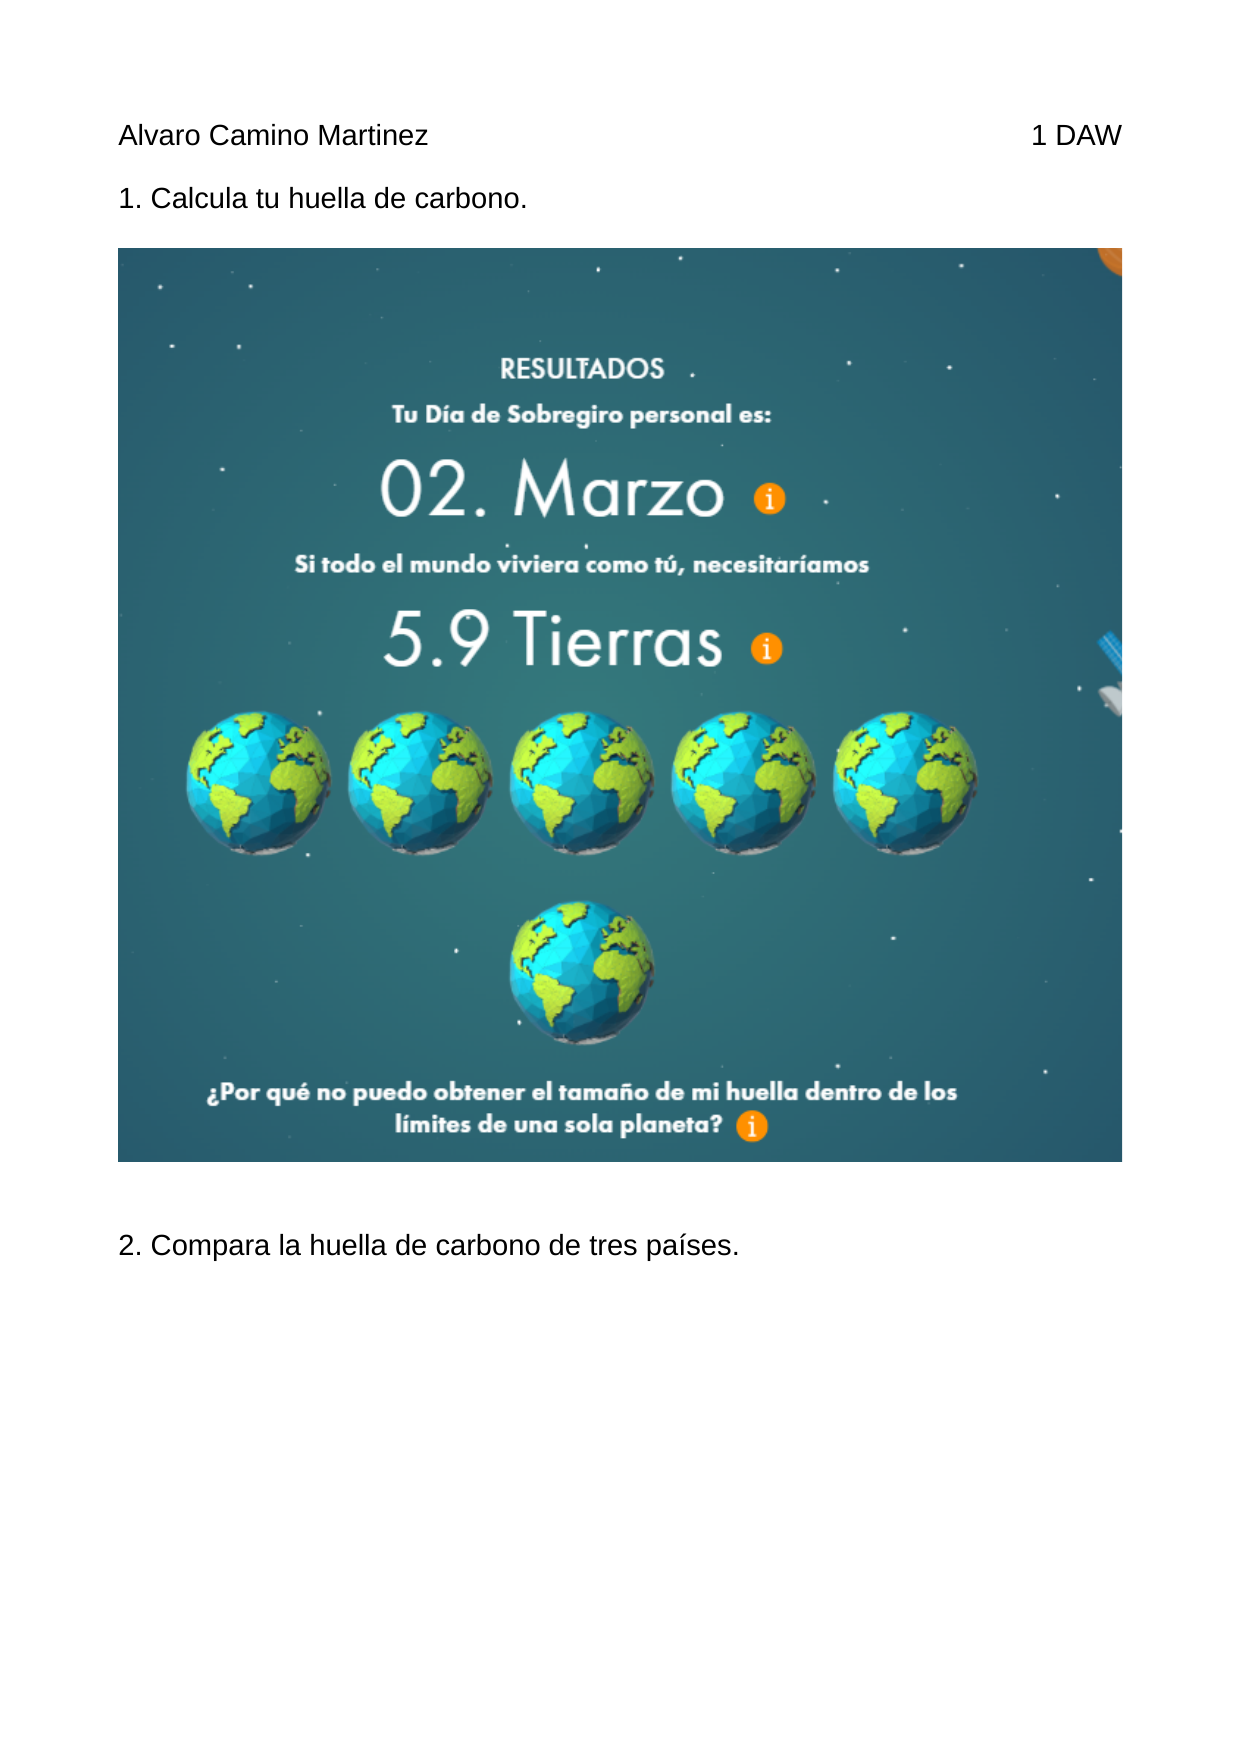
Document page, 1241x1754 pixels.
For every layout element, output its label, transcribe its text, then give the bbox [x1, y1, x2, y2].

text 2. Compara la huella de carbono de tres países. [118, 1228, 1122, 1262]
text 1. Calcula tu huella de carbono. [118, 181, 1122, 215]
picture [118, 248, 1123, 1162]
